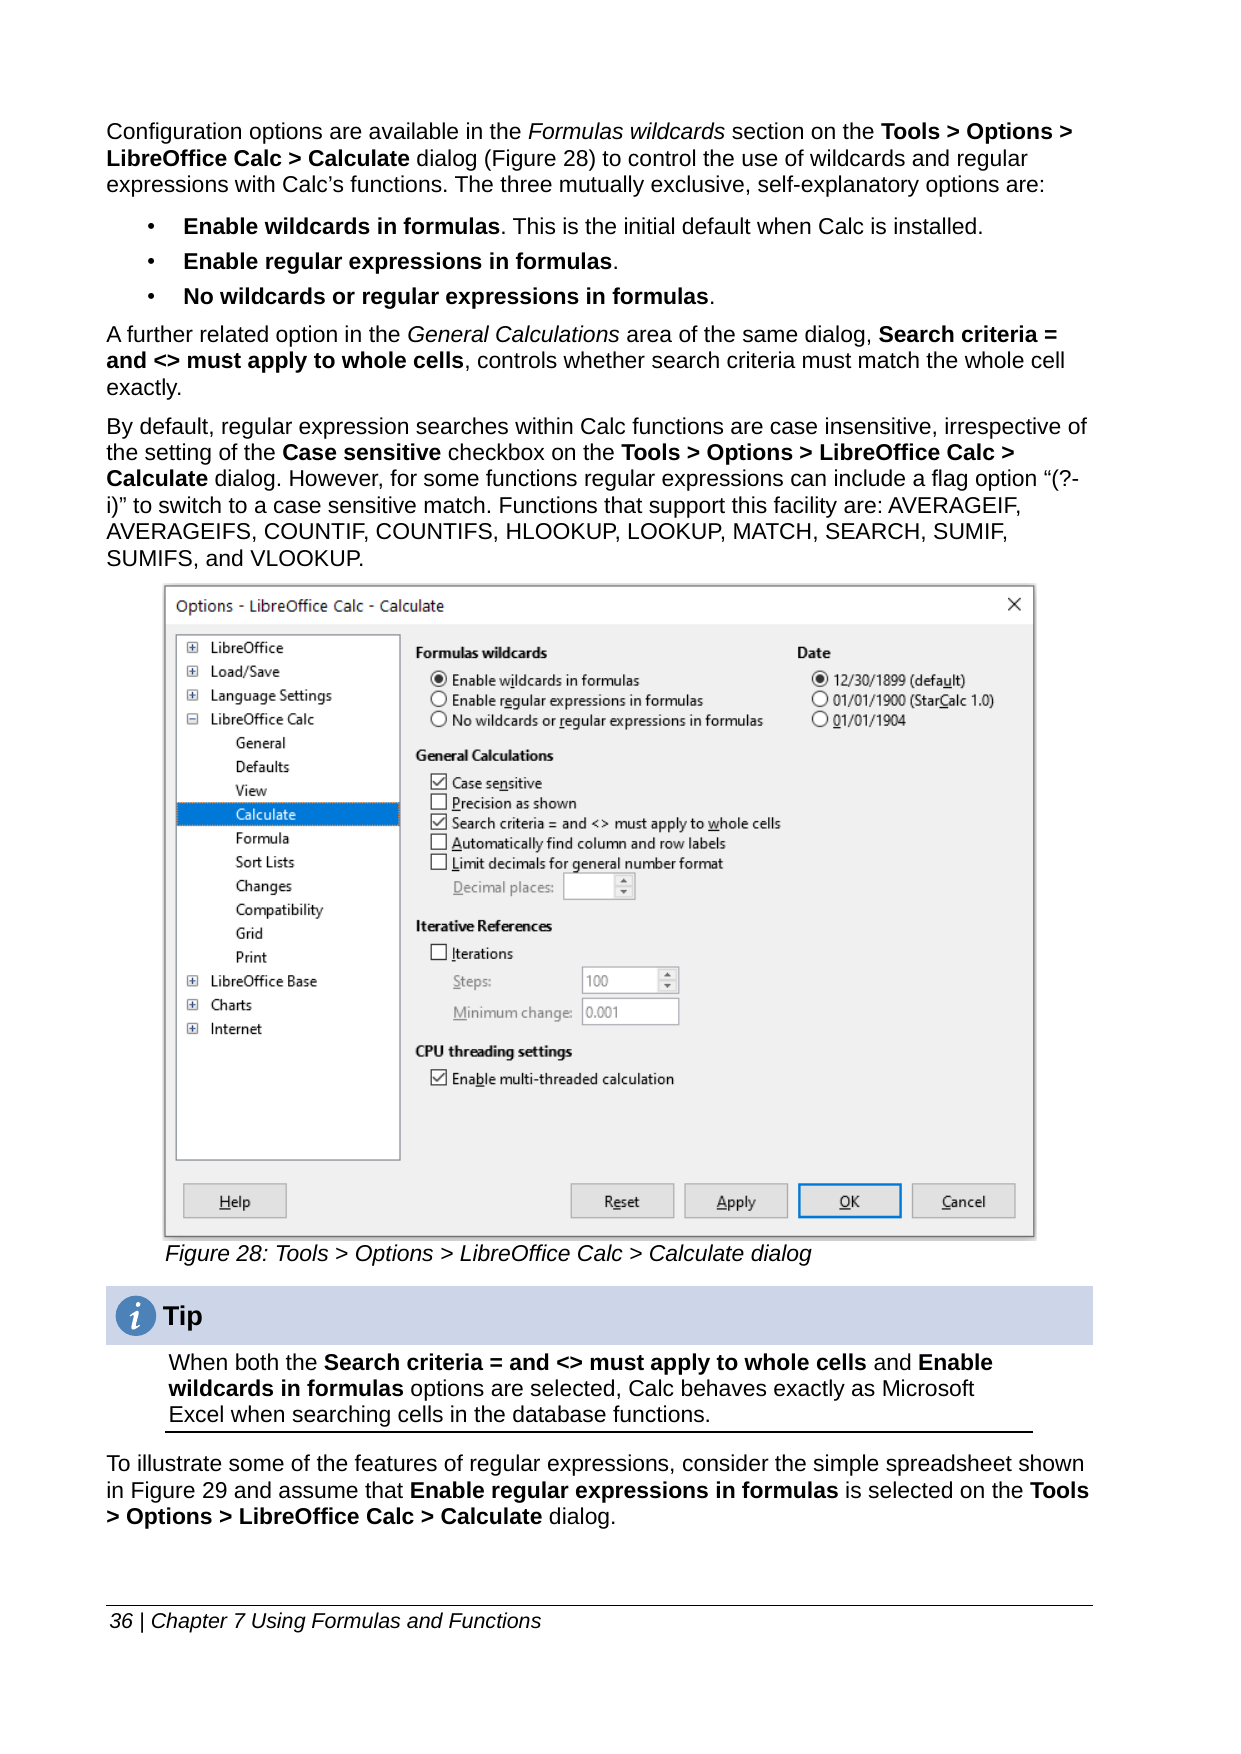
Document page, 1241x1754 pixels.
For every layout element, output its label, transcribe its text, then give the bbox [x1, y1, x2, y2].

list No wildcards or regular expressions in formulas. [144, 280, 1093, 312]
picture [162, 583, 1037, 1241]
subtitle Tip [106, 1286, 1093, 1345]
text Configuration options are available in the Formulas wildcards section on the Tools > Options > LibreOffice Calc > Calculate dialog (Figure 28) to control the use of wildcards and regular expressions with Calc’s functions. The three mutually exclusive, self-explanatory options are: [106, 118, 1093, 197]
text By default, regular expression searches within Calc functions are case insensitive, irrespective of the setting of the Case sensitive checkbox on the Tools > Options > LibreOffice Calc > Calculate dialog. However, for some functions regular expressions can include a flag option “(?-i)” to switch to a case sensitive match. Functions that support this facility are: AVERAGEIF, AVERAGEIFS, COUNTIF, COUNTIFS, HLOOKUP, LOOKUP, MATCH, SEARCH, SUMIF, SUMIFS, and VLOOKUP. [106, 413, 1093, 571]
list Enable regular expressions in formulas. [144, 245, 1093, 274]
text To illustrate some of the features of regular expressions, consider the simple spreadsheet shown in Figure 29 and assume that Enable regular expressions in formulas is selected on the Tools > Options > LibreOffice Calc > Calculate dialog. [106, 1450, 1093, 1529]
text When both the Search criteria = and <> must apply to whole cells and Enable wildcards in formulas options are selected, Calc behaves exactly as Microsoft Excel when searching cells in the database functions. [165, 1345, 1033, 1431]
list Enable wildcards in formulas. This is the initial default when Calc is installed. [144, 210, 1093, 239]
text Figure 28: Tools > Options > LibreOffice Calc > Calculate dialog [165, 1241, 1034, 1267]
text A further related option in the General Calculations area of the same dialog, Search criteria = and <> must apply to whole cells, controls whether search criteria must match the whole cell exactly. [106, 321, 1093, 400]
